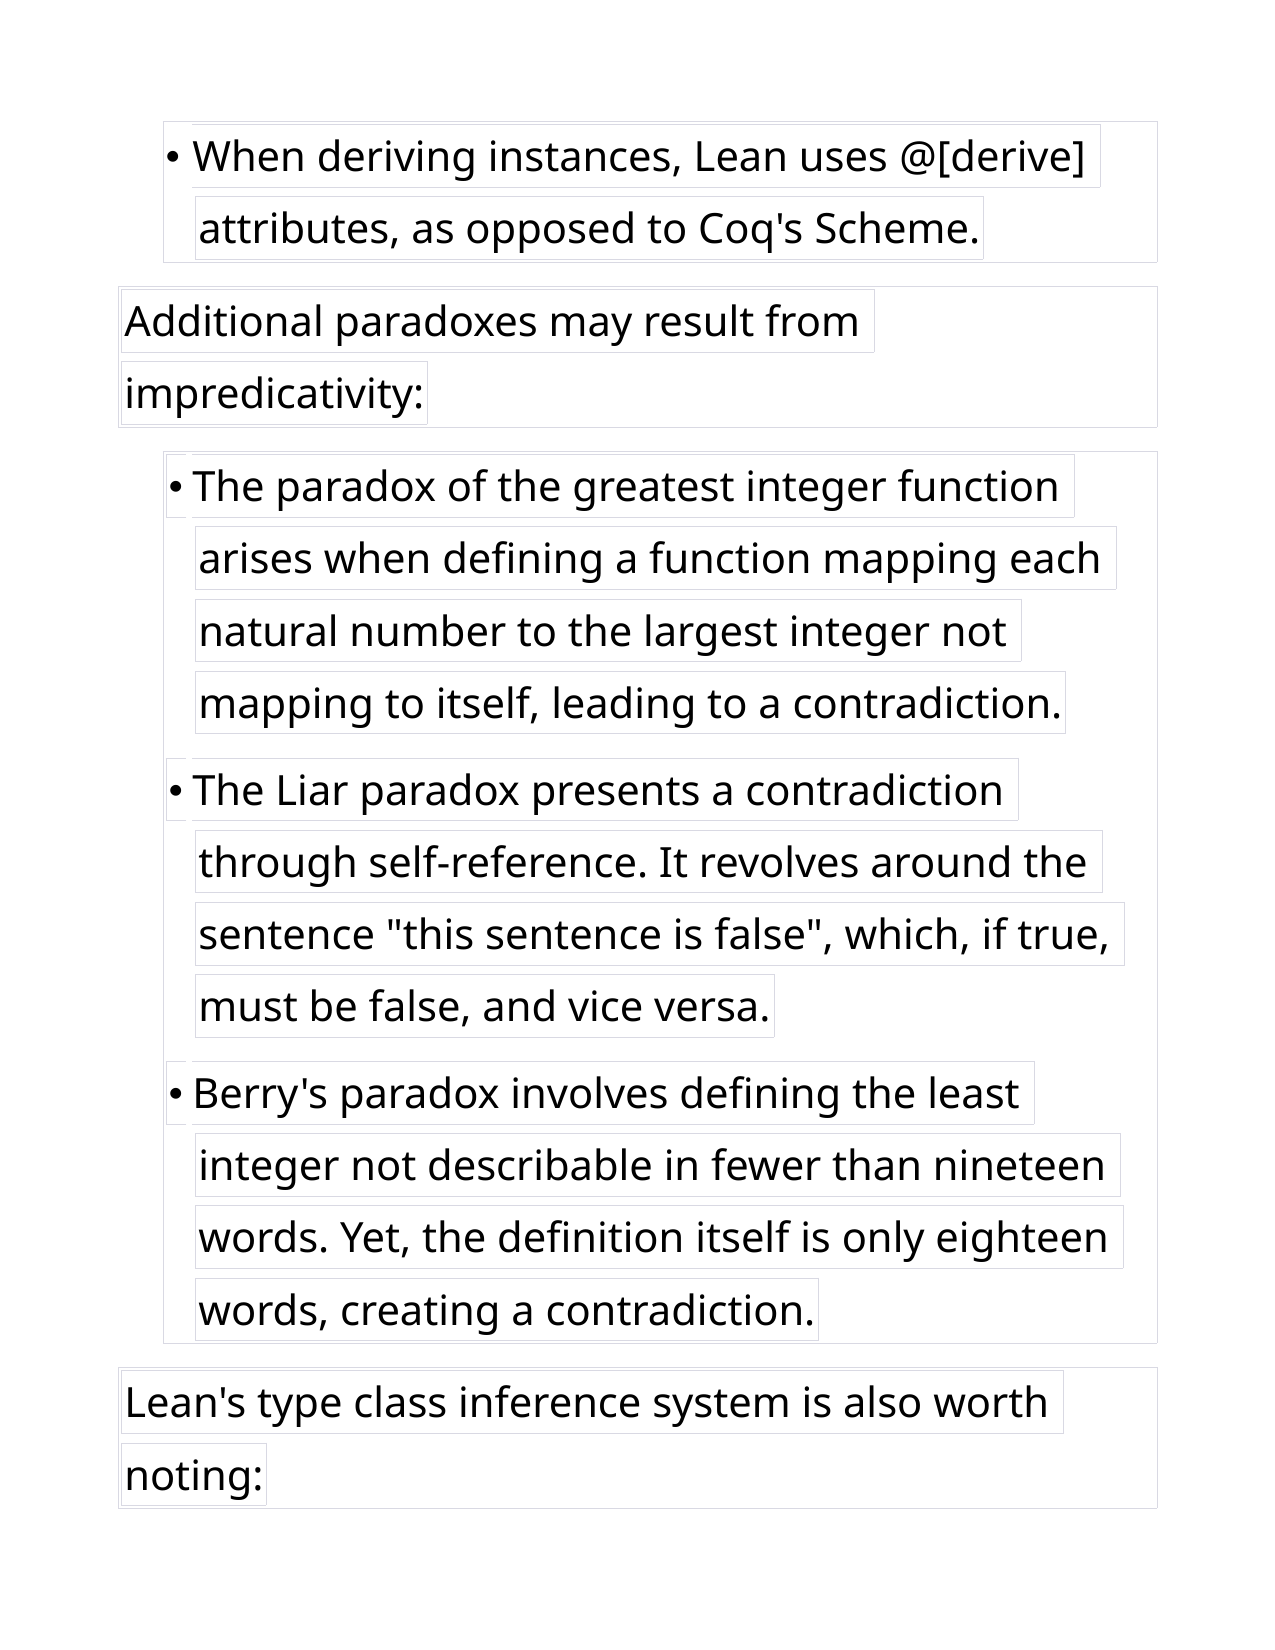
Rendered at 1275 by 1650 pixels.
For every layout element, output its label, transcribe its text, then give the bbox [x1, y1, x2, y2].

list Berry's paradox involves defining the least integer not describable in fewer than nineteen words. Yet, the definition itself is only eighteen words, creating a contradiction. [164, 1058, 1157, 1343]
text Lean's type class inference system is also worth noting: [119, 1368, 1157, 1508]
list The Liar paradox presents a contradiction through self-reference. It revolves around the sentence "this sentence is false", which, if true, must be false, and vice versa. [164, 754, 1157, 1037]
list The paradox of the greatest integer function arises when defining a function mapping each natural number to the largest integer not mapping to itself, leading to a contradiction. [164, 452, 1157, 733]
text Additional paradoxes may result from impredicativity: [119, 287, 1157, 427]
list When deriving instances, Lean uses @[derive] attributes, as opposed to Coq's Scheme. [164, 122, 1157, 262]
